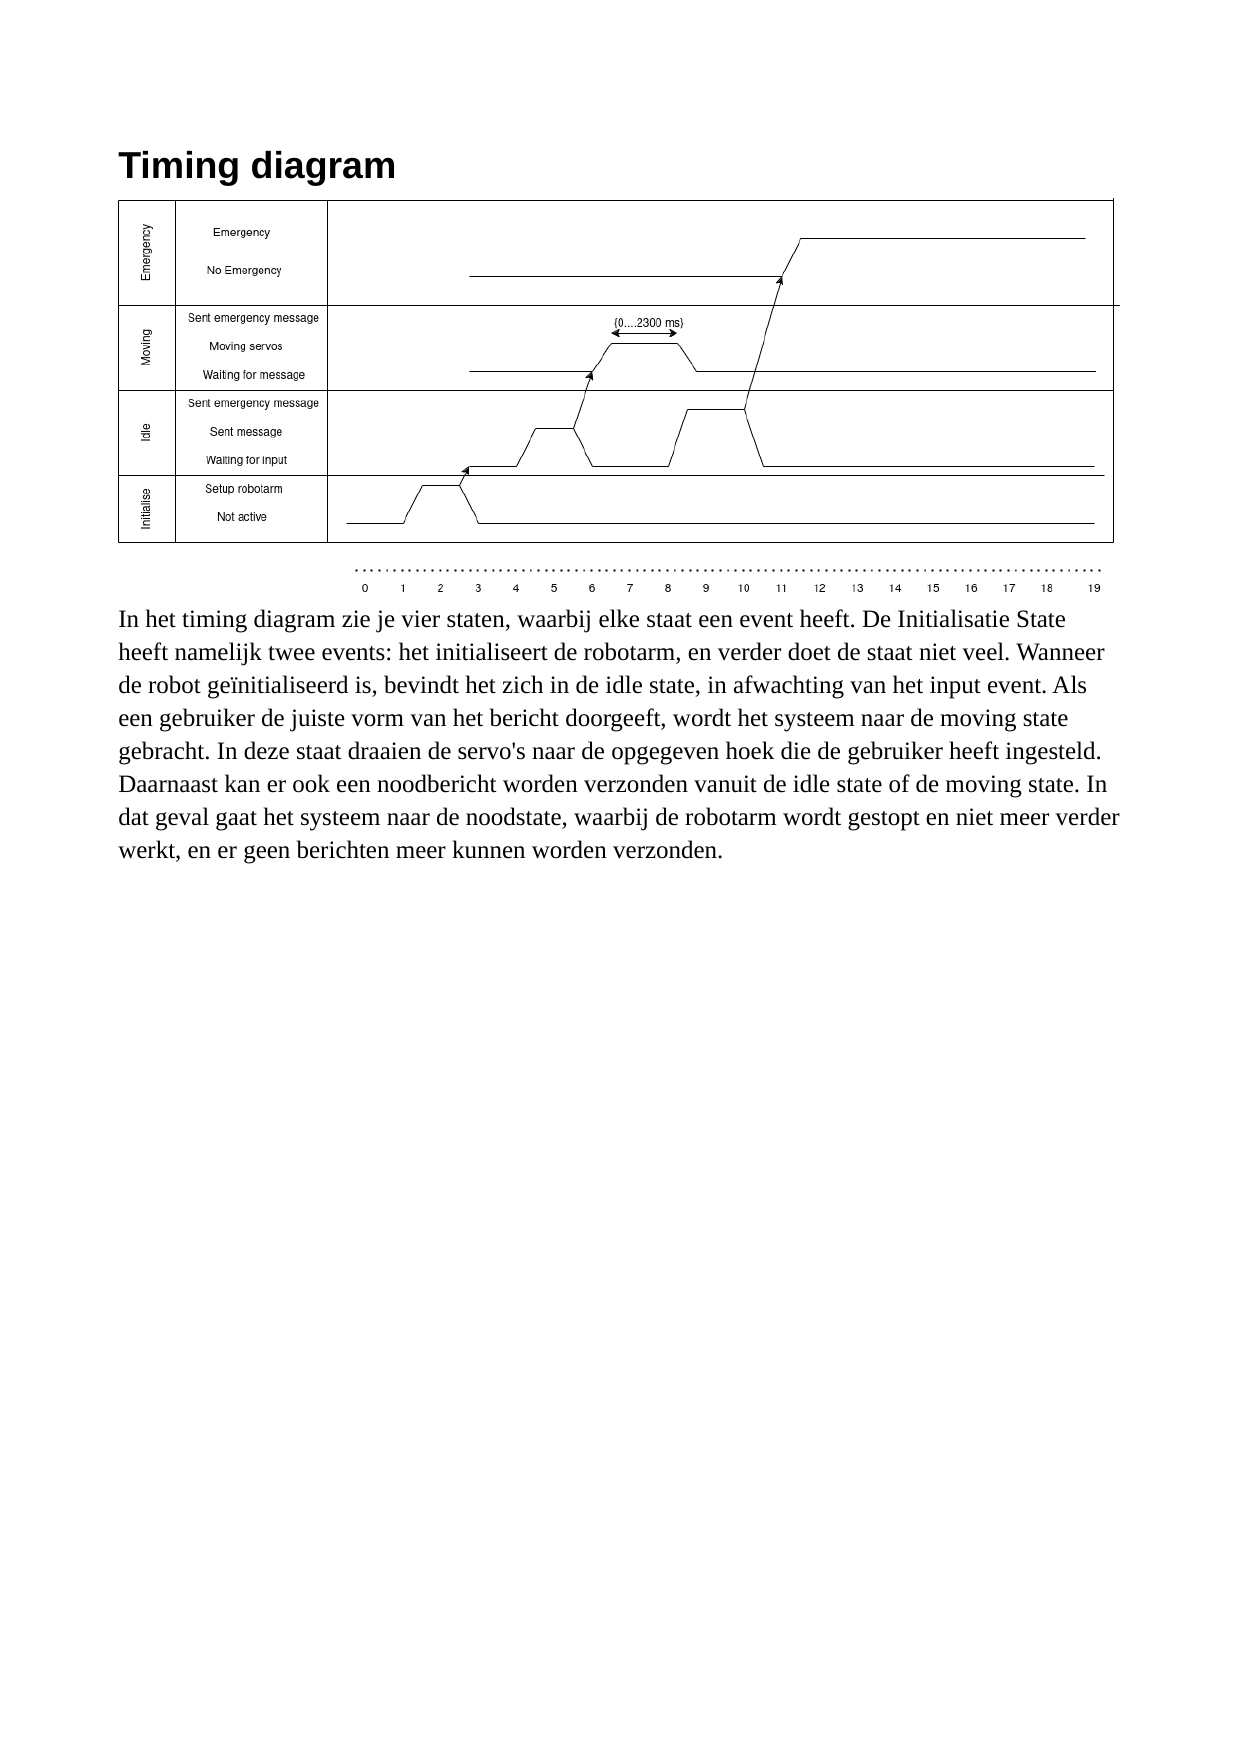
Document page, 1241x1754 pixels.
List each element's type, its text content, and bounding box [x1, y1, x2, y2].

picture [118, 198, 1123, 604]
subtitle Timing diagram [118, 143, 1122, 186]
text In het timing diagram zie je vier staten, waarbij elke staat een event heeft. De Initialisatie State heeft namelijk twee events: het initialiseert de robotarm, en verder doet de staat niet veel. Wanneer de robot geïnitialiseerd is, bevindt het zich in de idle state, in afwachting van het input event. Als een gebruiker de juiste vorm van het bericht doorgeeft, wordt het systeem naar de moving state gebracht. In deze staat draaien de servo's naar de opgegeven hoek die de gebruiker heeft ingesteld. Daarnaast kan er ook een noodbericht worden verzonden vanuit de idle state of de moving state. In dat geval gaat het systeem naar de noodstate, waarbij de robotarm wordt gestopt en niet meer verder werkt, en er geen berichten meer kunnen worden verzonden. [118, 604, 1122, 863]
